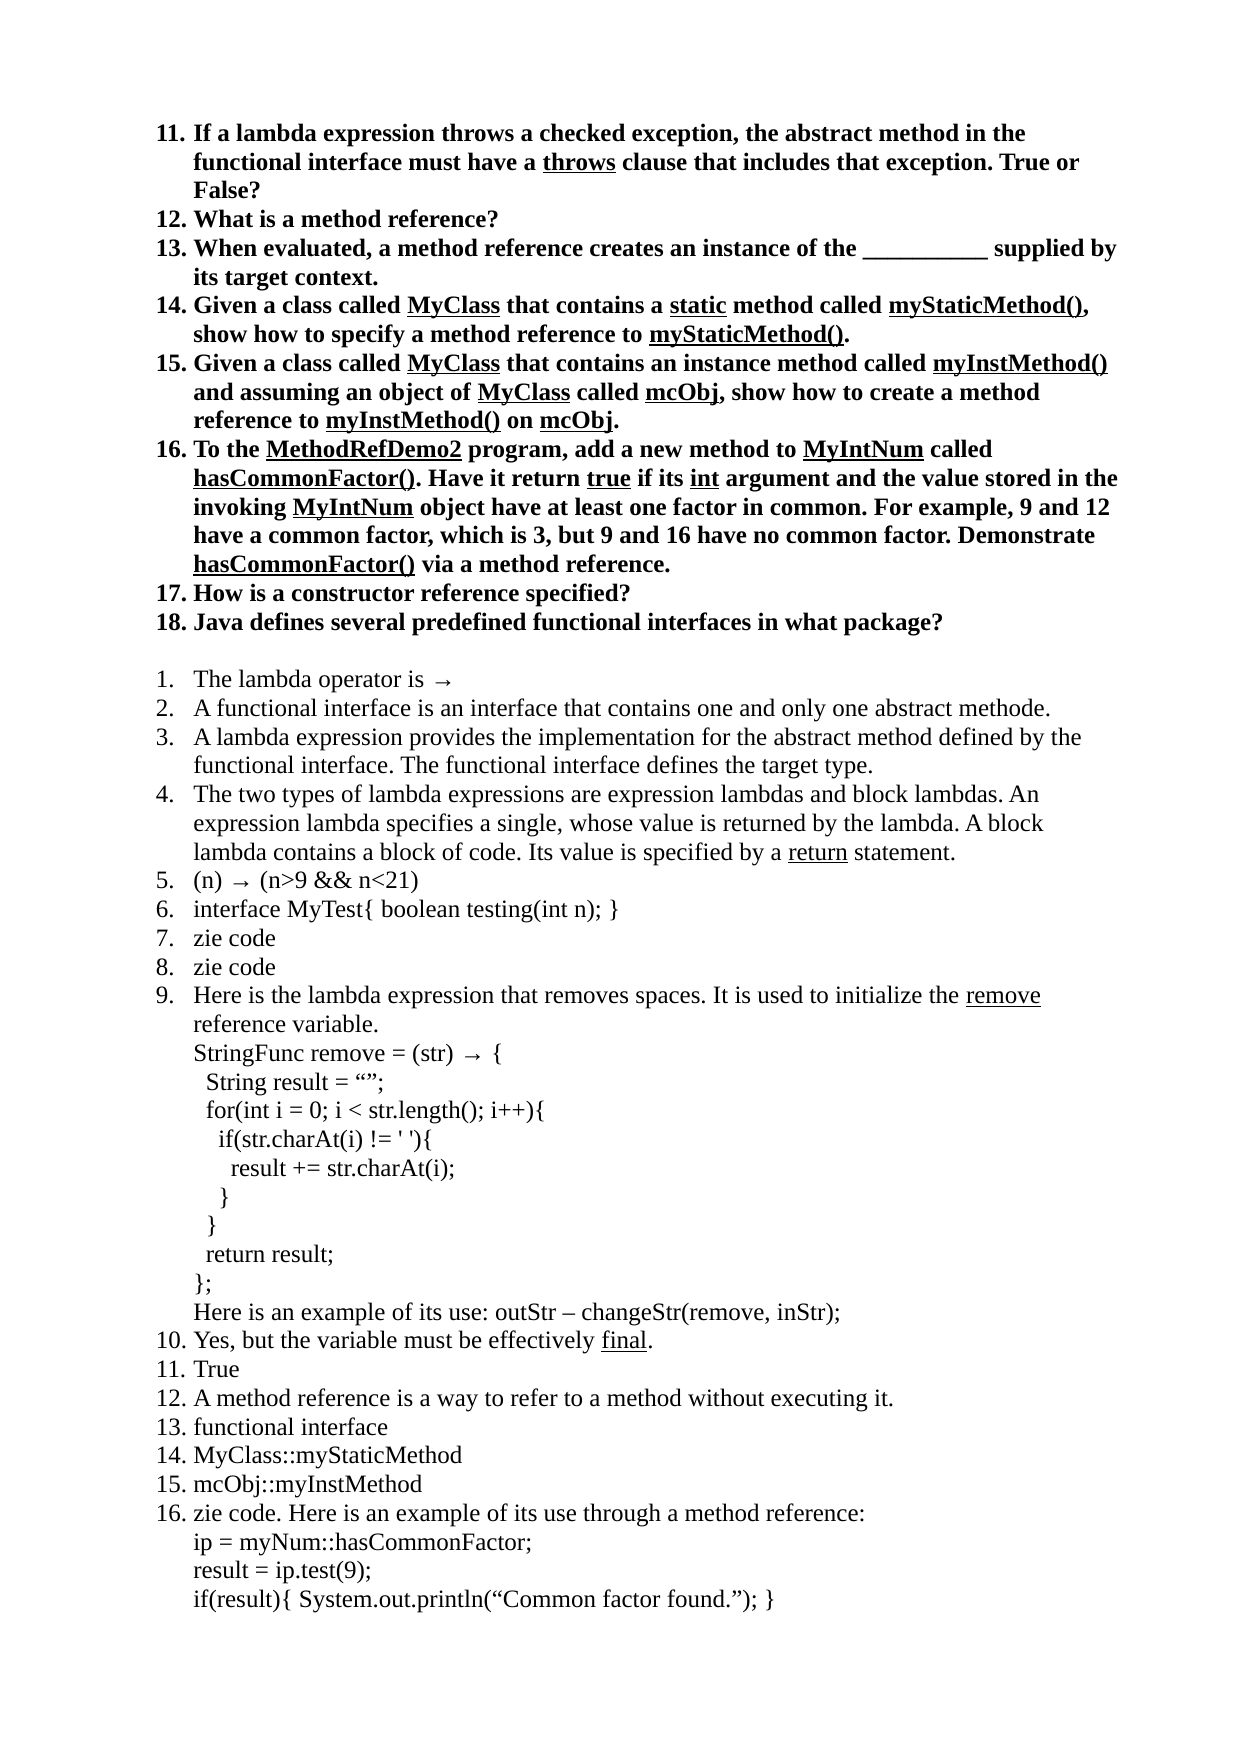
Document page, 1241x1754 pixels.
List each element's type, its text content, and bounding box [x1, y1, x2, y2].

list MyClass::myStaticMethod [156, 1441, 1122, 1469]
list (n) → (n>9 && n<21) [156, 866, 1122, 894]
list When evaluated, a method reference creates an instance of the __________ supplied by its target context. [156, 233, 1122, 291]
list ip = myNum::hasCommonFactor; [156, 1527, 1122, 1556]
list result = ip.test(9); [156, 1556, 1122, 1584]
list zie code. Here is an example of its use through a method reference: [156, 1498, 1122, 1527]
text }; [118, 1268, 1122, 1297]
list Java defines several predefined functional interfaces in what package? [156, 607, 1122, 636]
list True [156, 1354, 1122, 1383]
list zie code [156, 952, 1122, 981]
list functional interface [156, 1412, 1122, 1441]
text } [118, 1211, 1122, 1239]
text result += str.charAt(i); [118, 1153, 1122, 1182]
list if(str.charAt(i) != ' '){ [156, 1124, 1122, 1153]
text return result; [118, 1239, 1122, 1268]
list mcObj::myInstMethod [156, 1469, 1122, 1498]
list What is a method reference? [156, 204, 1122, 233]
list To the MethodRefDemo2 program, add a new method to MyIntNum called hasCommonFactor(). Have it return true if its int argument and the value stored in the invoking MyIntNum object have at least one factor in common. For example, 9 and 12 have a common factor, which is 3, but 9 and 16 have no common factor. Demonstrate hasCommonFactor() via a method reference. [156, 434, 1122, 578]
list interface MyTest{ boolean testing(int n); } [156, 894, 1122, 923]
list Given a class called MyClass that contains an instance method called myInstMethod() and assuming an object of MyClass called mcObj, show how to create a method reference to myInstMethod() on mcObj. [156, 348, 1122, 434]
list A functional interface is an interface that contains one and only one abstract methode. [156, 693, 1122, 722]
list If a lambda expression throws a checked exception, the abstract method in the functional interface must have a throws clause that includes that exception. True or False? [156, 118, 1122, 204]
list zie code [156, 923, 1122, 952]
list for(int i = 0; i < str.length(); i++){ [156, 1096, 1122, 1124]
list Given a class called MyClass that contains a static method called myStaticMethod(), show how to specify a method reference to myStaticMethod(). [156, 291, 1122, 348]
list How is a constructor reference specified? [156, 578, 1122, 607]
list StringFunc remove = (str) → { [156, 1038, 1122, 1067]
list A method reference is a way to refer to a method without executing it. [156, 1383, 1122, 1412]
list String result = “”; [156, 1067, 1122, 1096]
list Yes, but the variable must be effectively final. [156, 1326, 1122, 1354]
text Here is an example of its use: outStr – changeStr(remove, inStr); [118, 1297, 1122, 1326]
text } [118, 1182, 1122, 1211]
list The two types of lambda expressions are expression lambdas and block lambdas. An expression lambda specifies a single, whose value is returned by the lambda. A block lambda contains a block of code. Its value is specified by a return statement. [156, 779, 1122, 866]
list if(result){ System.out.println(“Common factor found.”); } [156, 1584, 1122, 1613]
list The lambda operator is → [156, 664, 1122, 693]
list Here is the lambda expression that removes spaces. It is used to initialize the remove reference variable. [156, 981, 1122, 1038]
list A lambda expression provides the implementation for the abstract method defined by the functional interface. The functional interface defines the target type. [156, 722, 1122, 779]
